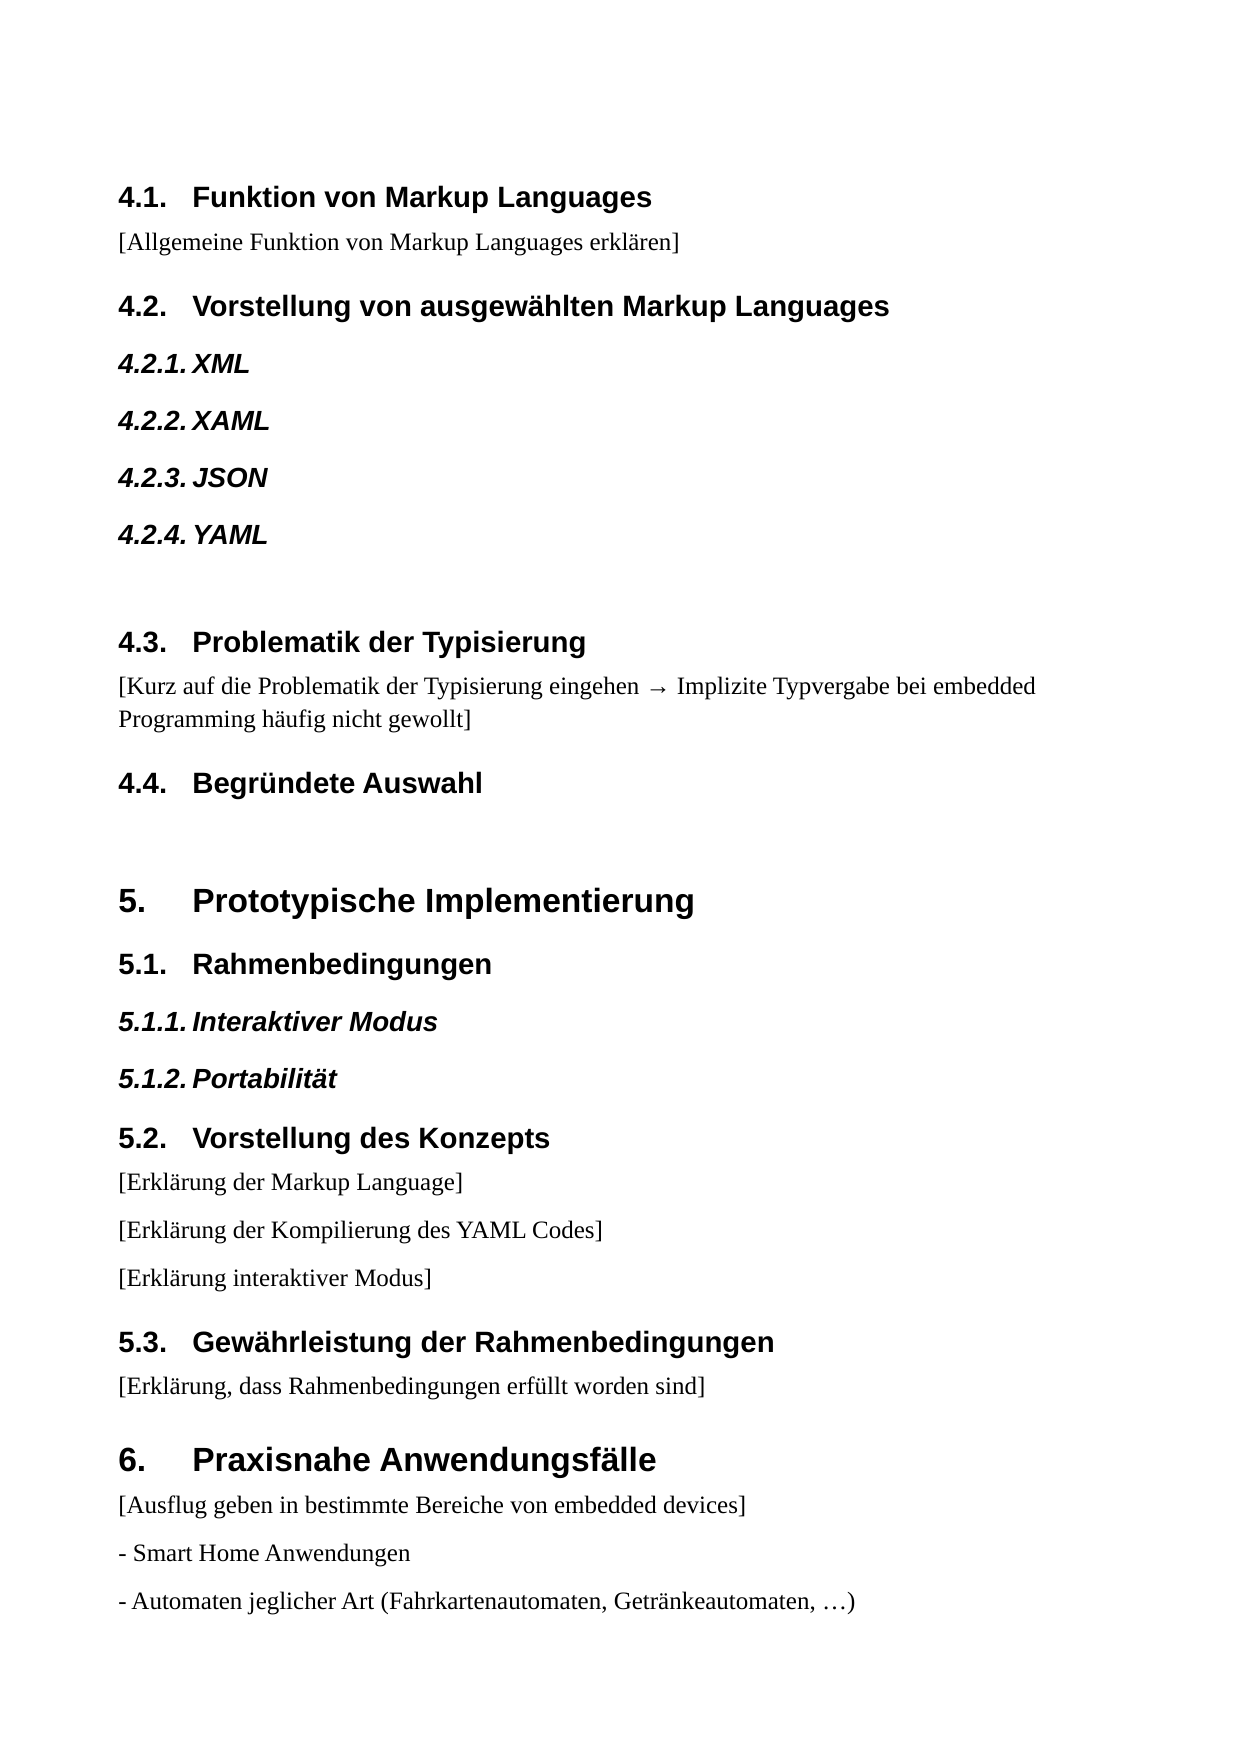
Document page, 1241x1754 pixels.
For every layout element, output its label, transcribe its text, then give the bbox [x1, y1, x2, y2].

text [Erklärung der Markup Language] [118, 1167, 1122, 1196]
subtitle Rahmenbedingungen [118, 947, 1122, 980]
subtitle Vorstellung des Konzepts [118, 1121, 1122, 1155]
text [Kurz auf die Problematik der Typisierung eingehen → Implizite Typvergabe bei embedded Programming häufig nicht gewollt] [118, 671, 1122, 733]
text - Automaten jeglicher Art (Fahrkartenautomaten, Getränkeautomaten, …) [118, 1586, 1122, 1614]
subtitle XML [118, 347, 1122, 379]
text - Smart Home Anwendungen [118, 1538, 1122, 1567]
subtitle YAML [118, 518, 1122, 550]
subtitle Funktion von Markup Languages [118, 180, 1122, 214]
text [Erklärung, dass Rahmenbedingungen erfüllt worden sind] [118, 1371, 1122, 1400]
subtitle Begründete Auswahl [118, 766, 1122, 800]
subtitle Interaktiver Modus [118, 1005, 1122, 1037]
subtitle Portabilität [118, 1062, 1122, 1094]
subtitle Gewährleistung der Rahmenbedingungen [118, 1325, 1122, 1358]
subtitle Praxisnahe Anwendungsfälle [118, 1439, 1122, 1478]
subtitle JSON [118, 461, 1122, 493]
text [Allgemeine Funktion von Markup Languages erklären] [118, 227, 1122, 255]
subtitle Prototypische Implementierung [118, 881, 1122, 919]
subtitle Problematik der Typisierung [118, 625, 1122, 658]
text [Erklärung der Kompilierung des YAML Codes] [118, 1215, 1122, 1244]
subtitle Vorstellung von ausgewählten Markup Languages [118, 289, 1122, 322]
text [Erklärung interaktiver Modus] [118, 1263, 1122, 1291]
text [Ausflug geben in bestimmte Bereiche von embedded devices] [118, 1491, 1122, 1519]
subtitle XAML [118, 404, 1122, 436]
